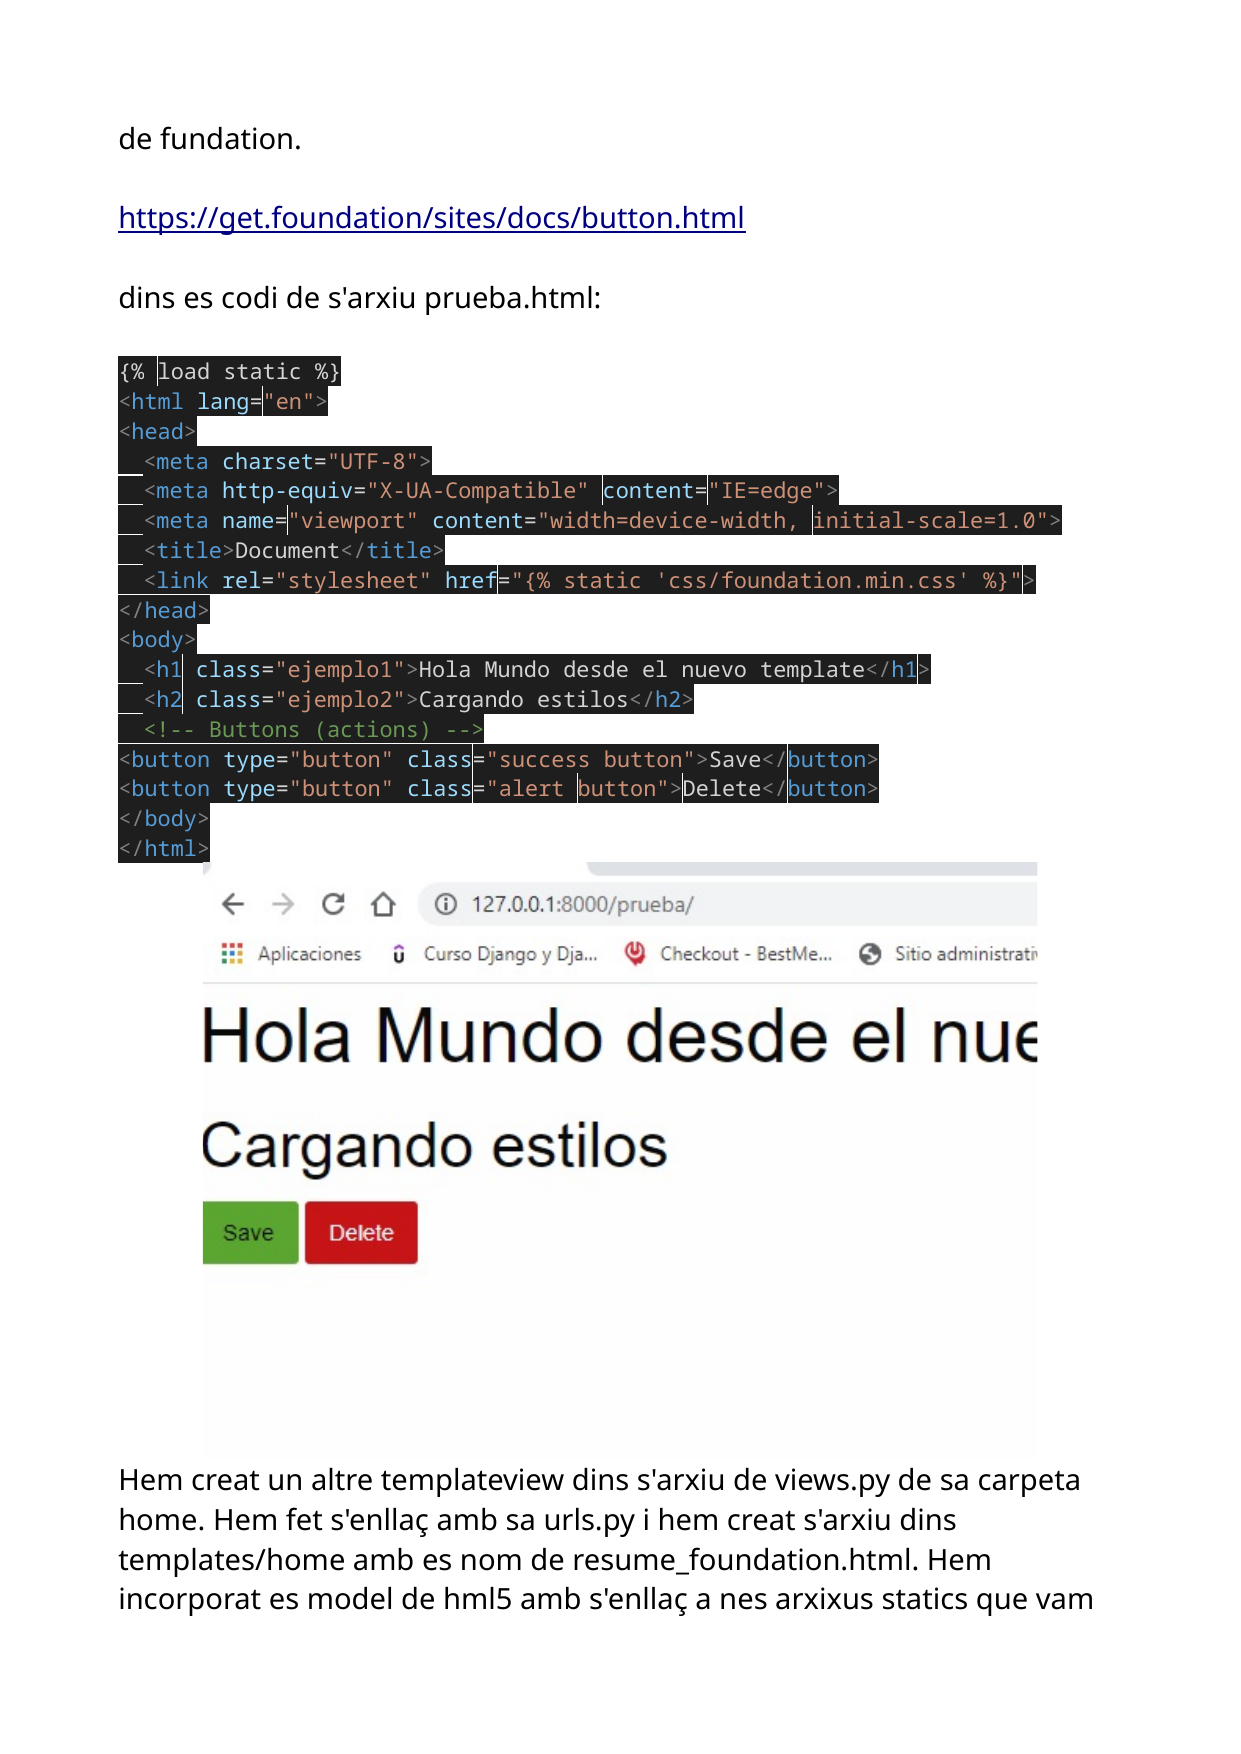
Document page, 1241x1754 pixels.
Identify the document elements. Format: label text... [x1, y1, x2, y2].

text <h1 class="ejemplo1">Hola Mundo desde el nuevo template</h1> [118, 654, 1122, 684]
text Hem creat un altre templateview dins s'arxiu de views.py de sa carpeta home. Hem fet s'enllaç amb sa urls.py i hem creat s'arxiu dins templates/home amb es nom de resume_foundation.html. Hem incorporat es model de hml5 amb s'enllaç a nes arxixus statics que vam [118, 863, 1122, 1618]
text https://get.foundation/sites/docs/button.html [118, 197, 1122, 237]
text </head> [118, 594, 1122, 624]
text <meta http-equiv="X-UA-Compatible" content="IE=edge"> [118, 475, 1122, 505]
text <meta charset="UTF-8"> [118, 446, 1122, 475]
text </body> [118, 803, 1122, 833]
picture [202, 862, 1038, 1460]
text <button type="button" class="alert button">Delete</button> [118, 773, 1122, 803]
text <title>Document</title> [118, 535, 1122, 565]
text </html> [118, 833, 1122, 863]
text <link rel="stylesheet" href="{% static 'css/foundation.min.css' %}"> [118, 565, 1122, 594]
text <body> [118, 624, 1122, 654]
text {% load static %} [118, 356, 1122, 386]
text <head> [118, 416, 1122, 446]
text <button type="button" class="success button">Save</button> [118, 743, 1122, 773]
text de fundation. [118, 118, 1122, 158]
text dins es codi de s'arxiu prueba.html: [118, 277, 1122, 317]
text <h2 class="ejemplo2">Cargando estilos</h2> [118, 684, 1122, 714]
text <!-- Buttons (actions) --> [118, 714, 1122, 743]
text <meta name="viewport" content="width=device-width, initial-scale=1.0"> [118, 505, 1122, 535]
text <html lang="en"> [118, 386, 1122, 416]
